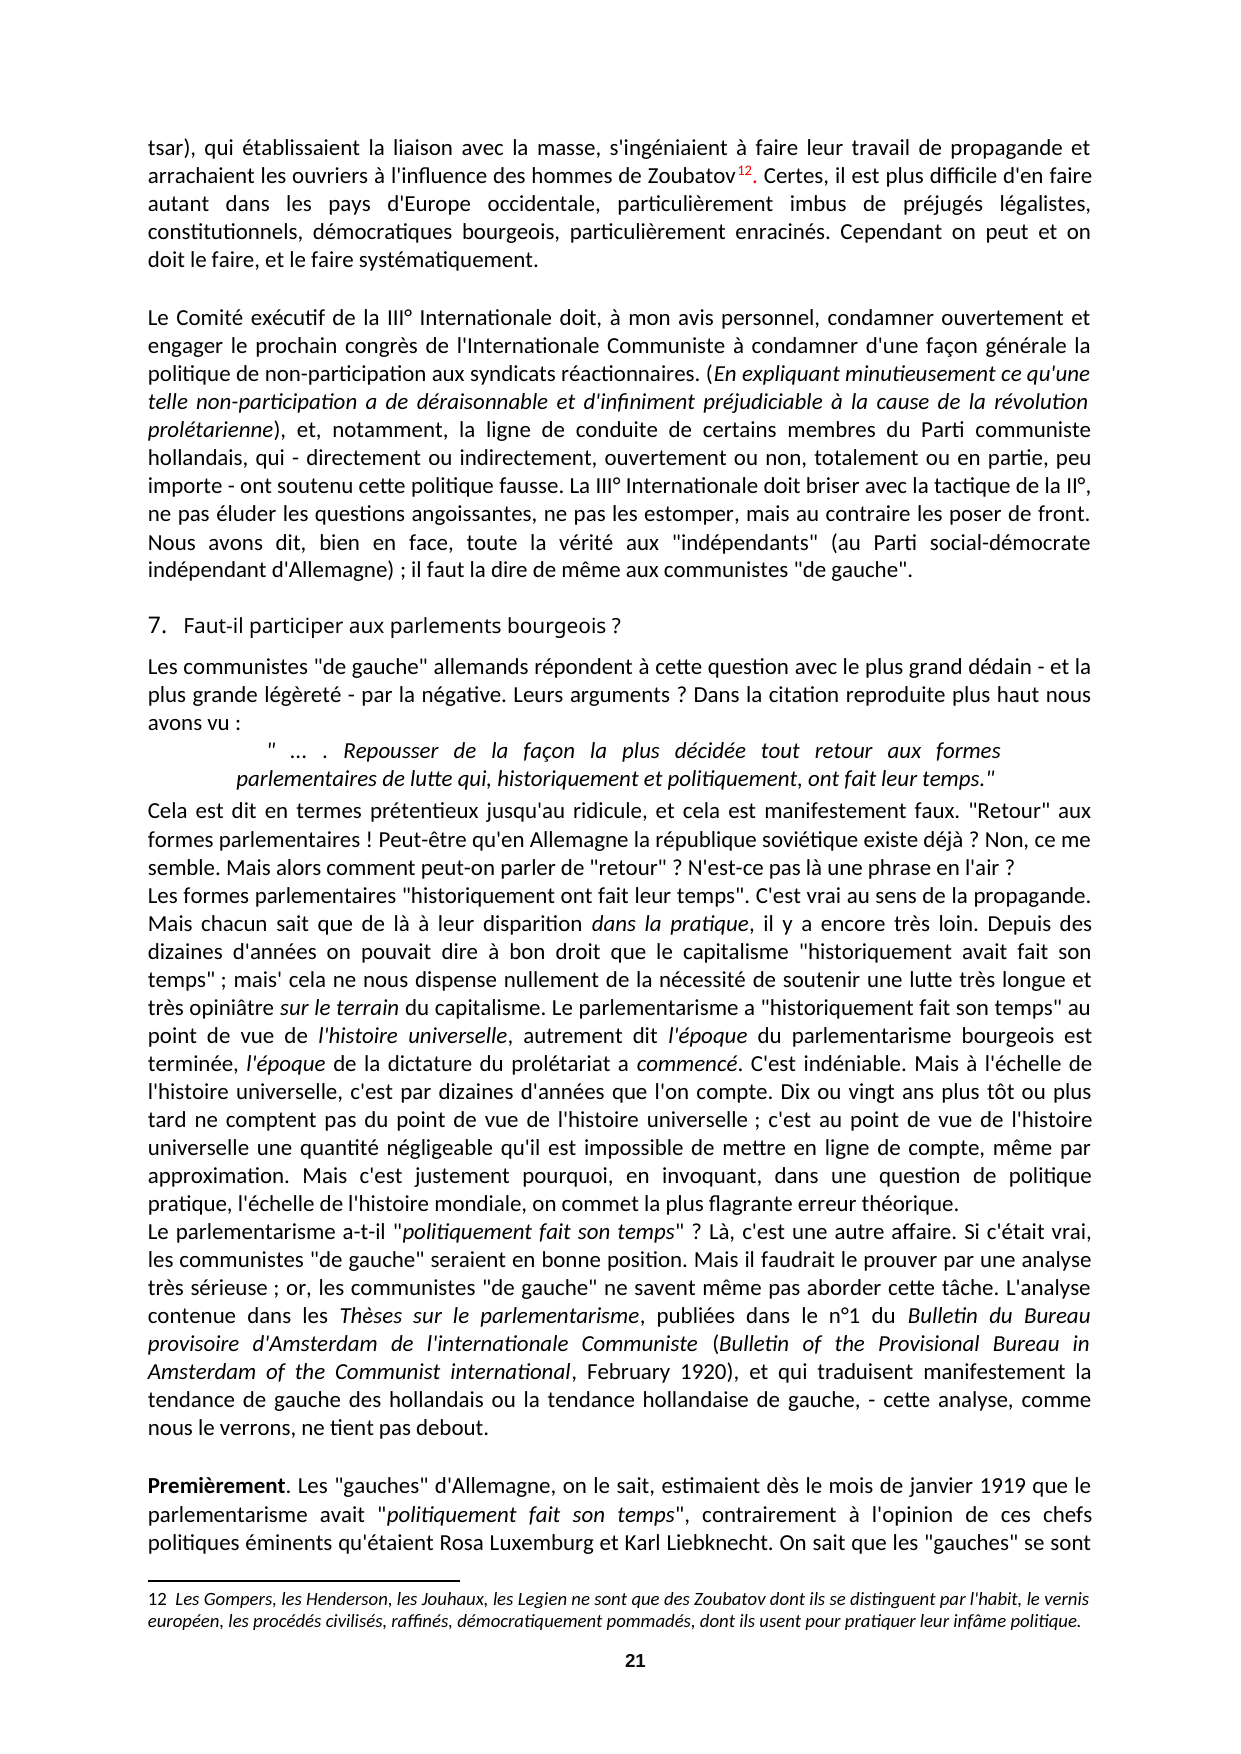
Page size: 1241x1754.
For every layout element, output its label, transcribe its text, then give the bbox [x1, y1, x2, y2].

text Les Gompers, les Henderson, les Jouhaux, les Legien ne sont que des Zoubatov dont ils se distinguent par l'habit, le vernis européen, les procédés civilisés, raffinés, démocratiquement pommadés, dont ils usent pour pratiquer leur infâme politique. [148, 1587, 1093, 1632]
text Premièrement. Les "gauches" d'Allemagne, on le sait, estimaient dès le mois de janvier 1919 que le parlementarisme avait "politiquement fait son temps", contrairement à l'opinion de ces chefs politiques éminents qu'étaient Rosa Luxemburg et Karl Liebknecht. On sait que les "gauches" se sont [148, 1472, 1093, 1556]
text Cela est dit en termes prétentieux jusqu'au ridicule, et cela est manifestement faux. "Retour" aux formes parlementaires ! Peut-être qu'en Allemagne la république soviétique existe déjà ? Non, ce me semble. Mais alors comment peut-on parler de "retour" ? N'est-ce pas là une phrase en l'air ? [148, 797, 1093, 881]
text Les formes parlementaires "historiquement ont fait leur temps". C'est vrai au sens de la propagande. Mais chacun sait que de là à leur disparition dans la pratique, il y a encore très loin. Depuis des dizaines d'années on pouvait dire à bon droit que le capitalisme "historiquement avait fait son temps" ; mais' cela ne nous dispense nullement de la nécessité de soutenir une lutte très longue et très opiniâtre sur le terrain du capitalisme. Le parlementarisme a "historiquement fait son temps" au point de vue de l'histoire universelle, autrement dit l'époque du parlementarisme bourgeois est terminée, l'époque de la dictature du prolétariat a commencé. C'est indéniable. Mais à l'échelle de l'histoire universelle, c'est par dizaines d'années que l'on compte. Dix ou vingt ans plus tôt ou plus tard ne comptent pas du point de vue de l'histoire universelle ; c'est au point de vue de l'histoire universelle une quantité négligeable qu'il est impossible de mettre en ligne de compte, même par approximation. Mais c'est justement pourquoi, en invoquant, dans une question de politique pratique, l'échelle de l'histoire mondiale, on commet la plus flagrante erreur théorique. [148, 881, 1093, 1217]
text Le parlementarisme a-t-il "politiquement fait son temps" ? Là, c'est une autre affaire. Si c'était vrai, les communistes "de gauche" seraient en bonne position. Mais il faudrait le prouver par une analyse très sérieuse ; or, les communistes "de gauche" ne savent même pas aborder cette tâche. L'analyse contenue dans les Thèses sur le parlementarisme, publiées dans le n°1 du Bulletin du Bureau provisoire d'Amsterdam de l'internationale Communiste (Bulletin of the Provisional Bureau in Amsterdam of the Communist international, February 1920), et qui traduisent manifestement la tendance de gauche des hollandais ou la tendance hollandaise de gauche, - cette analyse, comme nous le verrons, ne tient pas debout. [148, 1217, 1093, 1441]
text " ... . Repousser de la façon la plus décidée tout retour aux formes parlementaires de lutte qui, historiquement et politiquement, ont fait leur temps." [236, 736, 1004, 792]
text Le Comité exécutif de la III° Internationale doit, à mon avis personnel, condamner ouvertement et engager le prochain congrès de l'Internationale Communiste à condamner d'une façon générale la politique de non-participation aux syndicats réactionnaires. (En expliquant minutieusement ce qu'une telle non-participation a de déraisonnable et d'infiniment préjudiciable à la cause de la révolution prolétarienne), et, notamment, la ligne de conduite de certains membres du Parti communiste hollandais, qui - directement ou indirectement, ouvertement ou non, totalement ou en partie, peu importe - ont soutenu cette politique fausse. La III° Internationale doit briser avec la tactique de la II°, ne pas éluder les questions angoissantes, ne pas les estomper, mais au contraire les poser de front. Nous avons dit, bien en face, toute la vérité aux "indépendants" (au Parti social-démocrate indépendant d'Allemagne) ; il faut la dire de même aux communistes "de gauche". [148, 303, 1093, 584]
subtitle Faut-il participer aux parlements bourgeois ? [148, 609, 1093, 640]
text tsar), qui établissaient la liaison avec la masse, s'ingéniaient à faire leur travail de propagande et arrachaient les ouvriers à l'influence des hommes de Zoubatov. Certes, il est plus difficile d'en faire autant dans les pays d'Europe occidentale, particulièrement imbus de préjugés légalistes, constitutionnels, démocratiques bourgeois, particulièrement enracinés. Cependant on peut et on doit le faire, et le faire systématiquement. [148, 133, 1093, 273]
text Les communistes "de gauche" allemands répondent à cette question avec le plus grand dédain - et la plus grande légèreté - par la négative. Leurs arguments ? Dans la citation reproduite plus haut nous avons vu : [148, 652, 1093, 736]
